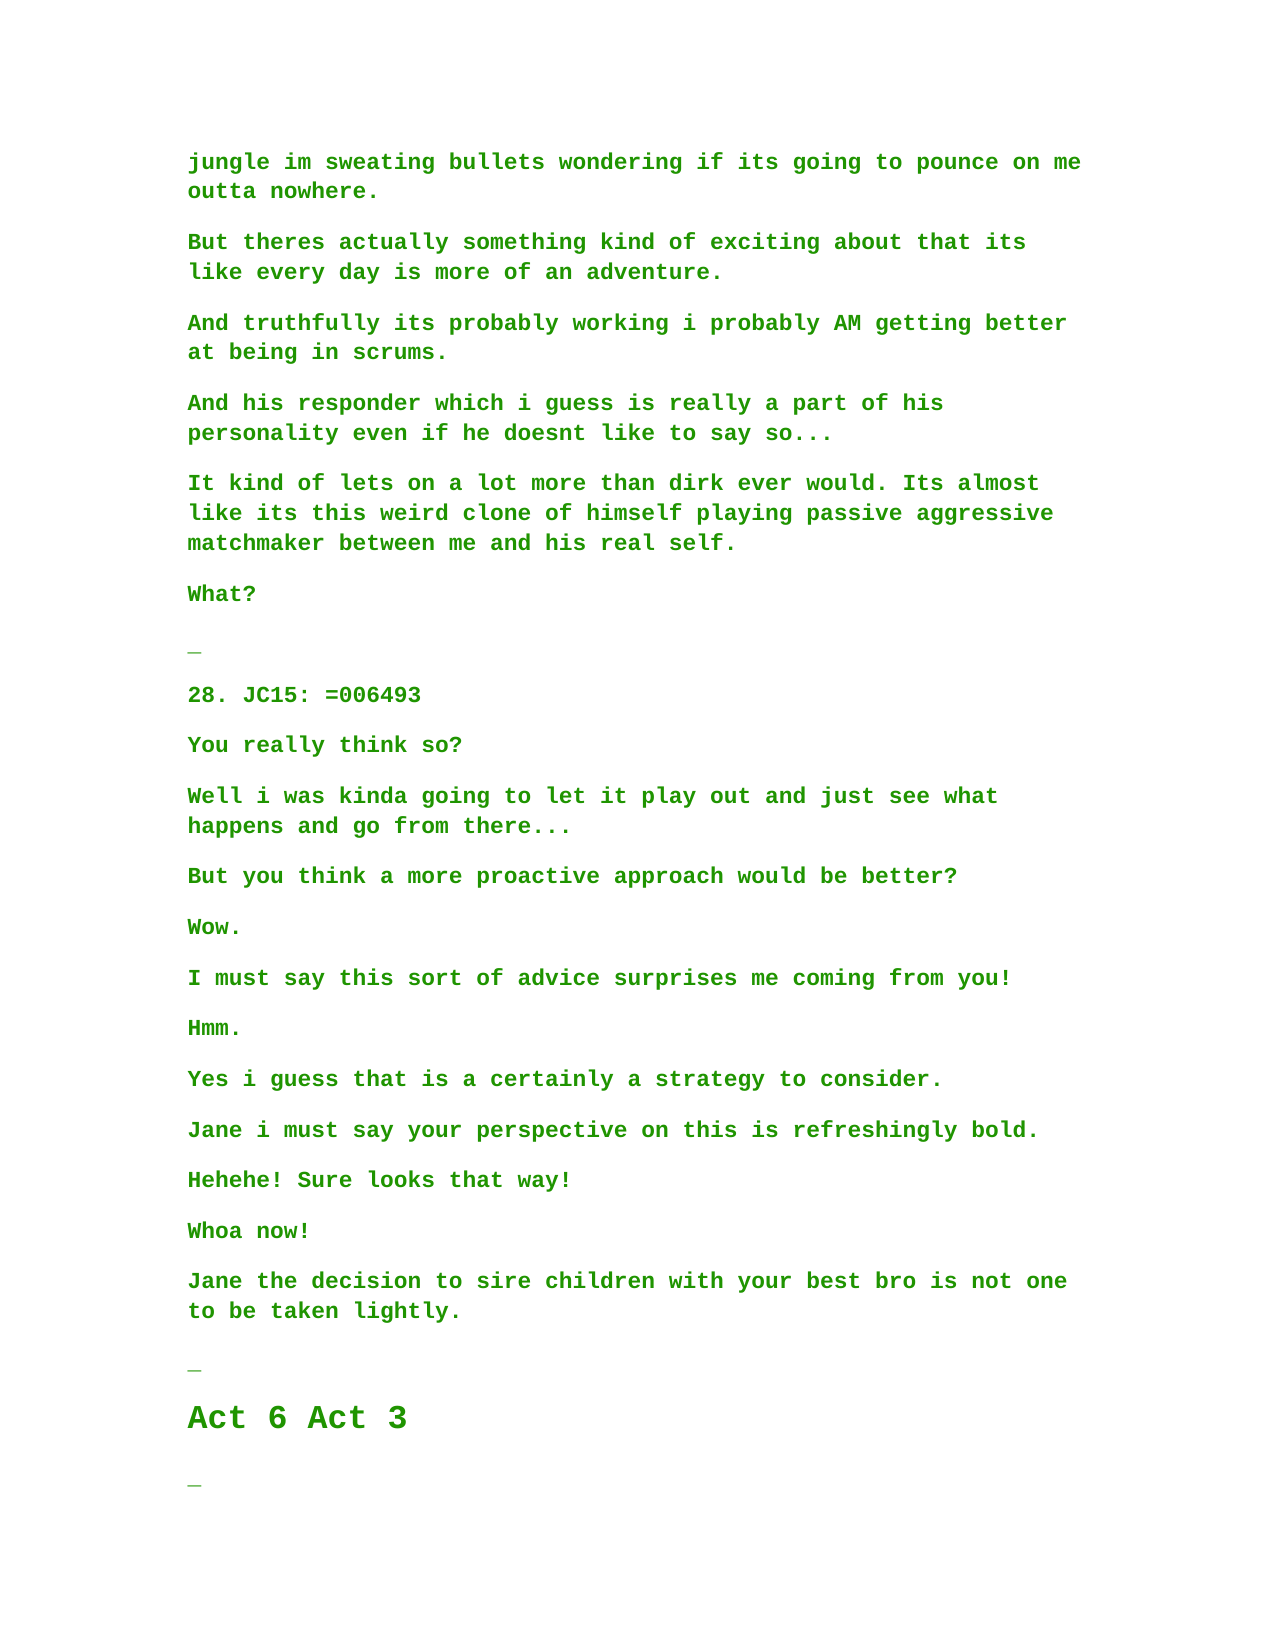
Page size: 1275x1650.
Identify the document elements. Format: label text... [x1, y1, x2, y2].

text Jane the decision to sire children with your best bro is not one to be taken lightly. [187, 1270, 1087, 1326]
text _ [187, 1465, 1087, 1491]
text 28. JC15: =006493 [187, 683, 1087, 709]
text Whoa now! [187, 1219, 1087, 1245]
text And truthfully its probably working i probably AM getting better at being in scrums. [187, 311, 1087, 367]
text _ [187, 632, 1087, 658]
text It kind of lets on a lot more than dirk ever would. Its almost like its this weird clone of himself playing passive aggressive matchmaker between me and his real self. [187, 472, 1087, 557]
text But theres actually something kind of exciting about that its like every day is more of an adventure. [187, 230, 1087, 286]
text And his responder which i guess is really a part of his personality even if he doesnt like to say so... [187, 391, 1087, 447]
text I must say this sort of advice surprises me coming from you! [187, 966, 1087, 992]
text Well i was kinda going to let it play out and just see what happens and go from there... [187, 784, 1087, 840]
text Jane i must say your perspective on this is refreshingly bold. [187, 1118, 1087, 1144]
text _ [187, 1350, 1087, 1376]
text Act 6 Act 3 [187, 1401, 1087, 1439]
text Hmm. [187, 1017, 1087, 1043]
text What? [187, 582, 1087, 608]
text Yes i guess that is a certainly a strategy to consider. [187, 1067, 1087, 1093]
text But you think a more proactive approach would be better? [187, 865, 1087, 891]
text Hehehe! Sure looks that way! [187, 1168, 1087, 1194]
text You really think so? [187, 734, 1087, 760]
text jungle im sweating bullets wondering if its going to pounce on me outta nowhere. [187, 150, 1087, 206]
text Wow. [187, 915, 1087, 941]
